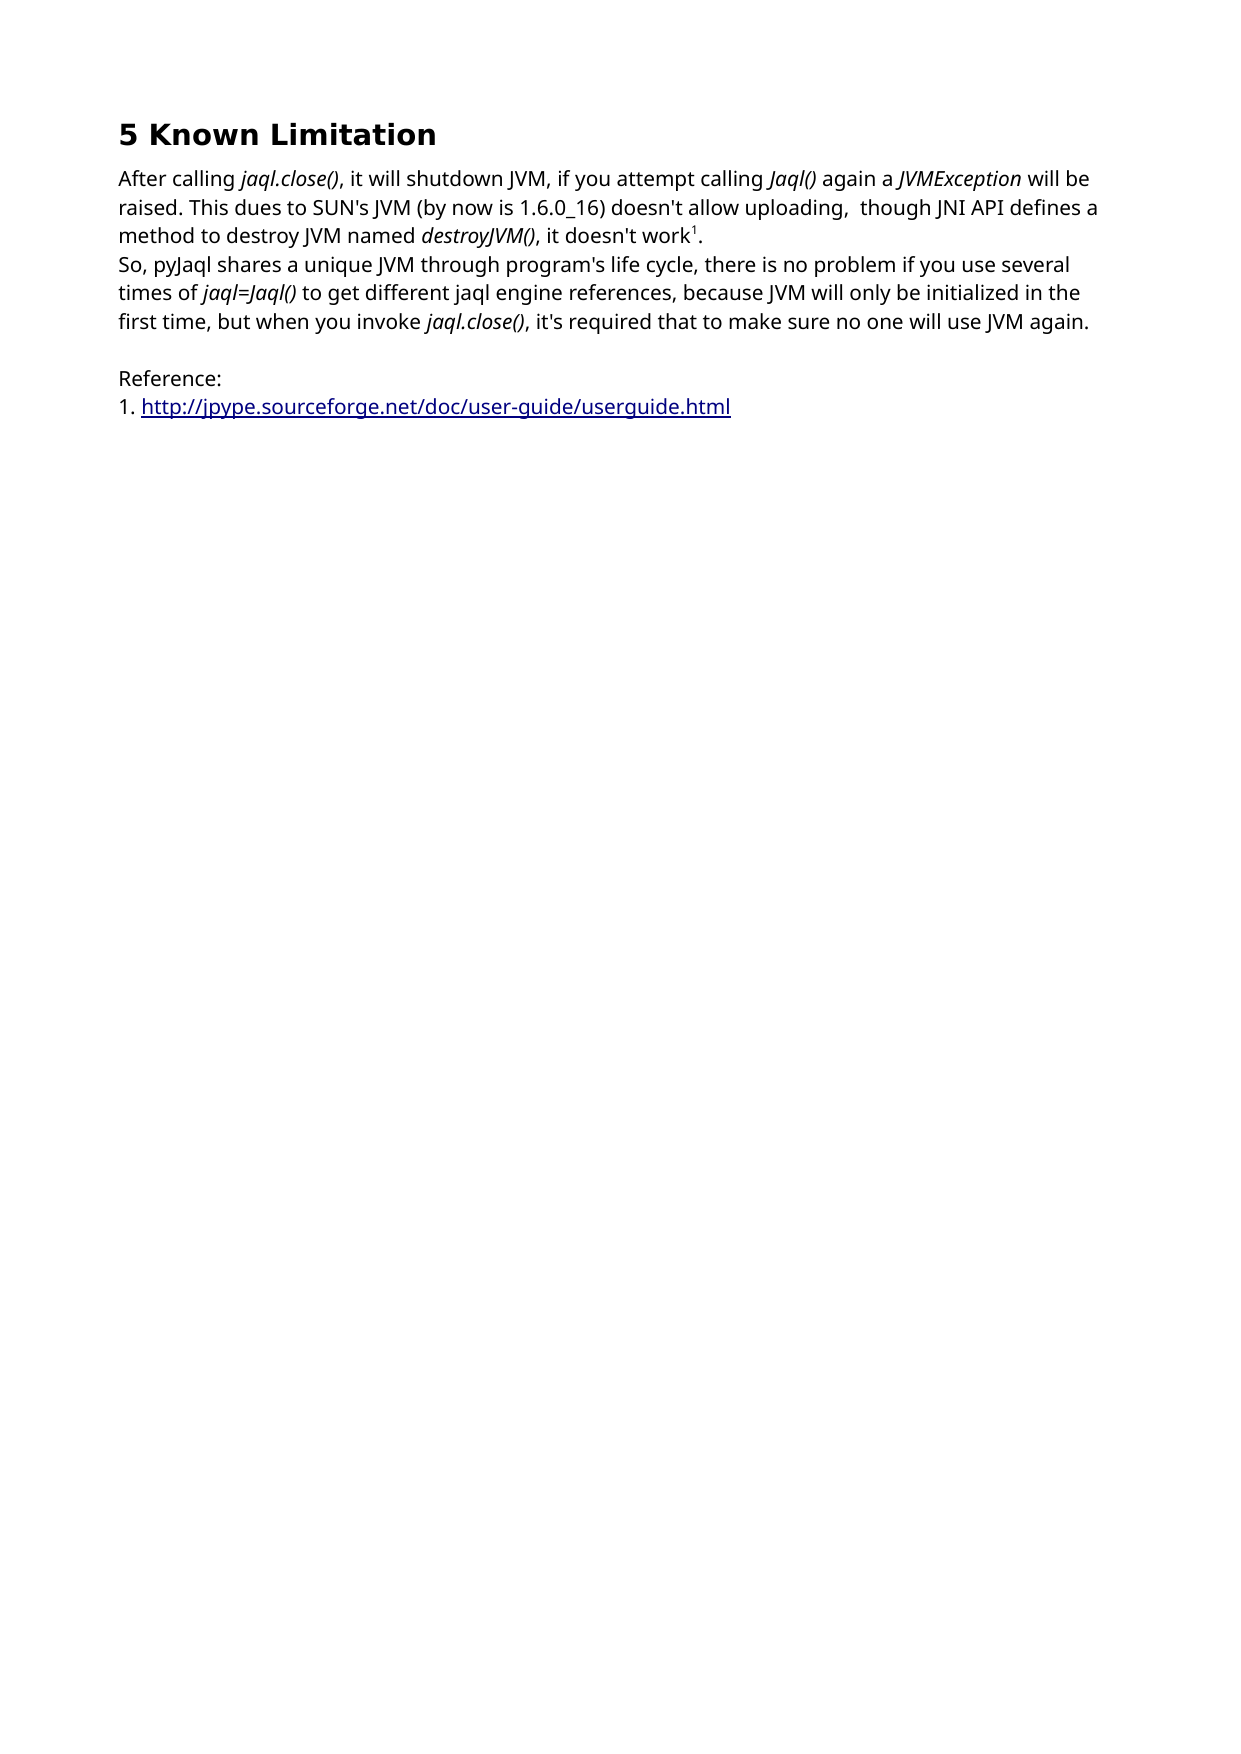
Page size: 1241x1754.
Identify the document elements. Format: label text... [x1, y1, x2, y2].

text After calling jaql.close(), it will shutdown JVM, if you attempt calling Jaql() again a JVMException will be raised. This dues to SUN's JVM (by now is 1.6.0_16) doesn't allow uploading, though JNI API defines a method to destroy JVM named destroyJVM(), it doesn't work1. [118, 164, 1122, 250]
text 1. http://jpype.sourceforge.net/doc/user-guide/userguide.html [118, 392, 1122, 421]
text So, pyJaql shares a unique JVM through program's life cycle, there is no problem if you use several times of jaql=Jaql() to get different jaql engine references, because JVM will only be initialized in the first time, but when you invoke jaql.close(), it's required that to make sure no one will use JVM again. [118, 250, 1122, 335]
text Reference: [118, 364, 1122, 392]
subtitle 5 Known Limitation [118, 118, 1122, 152]
